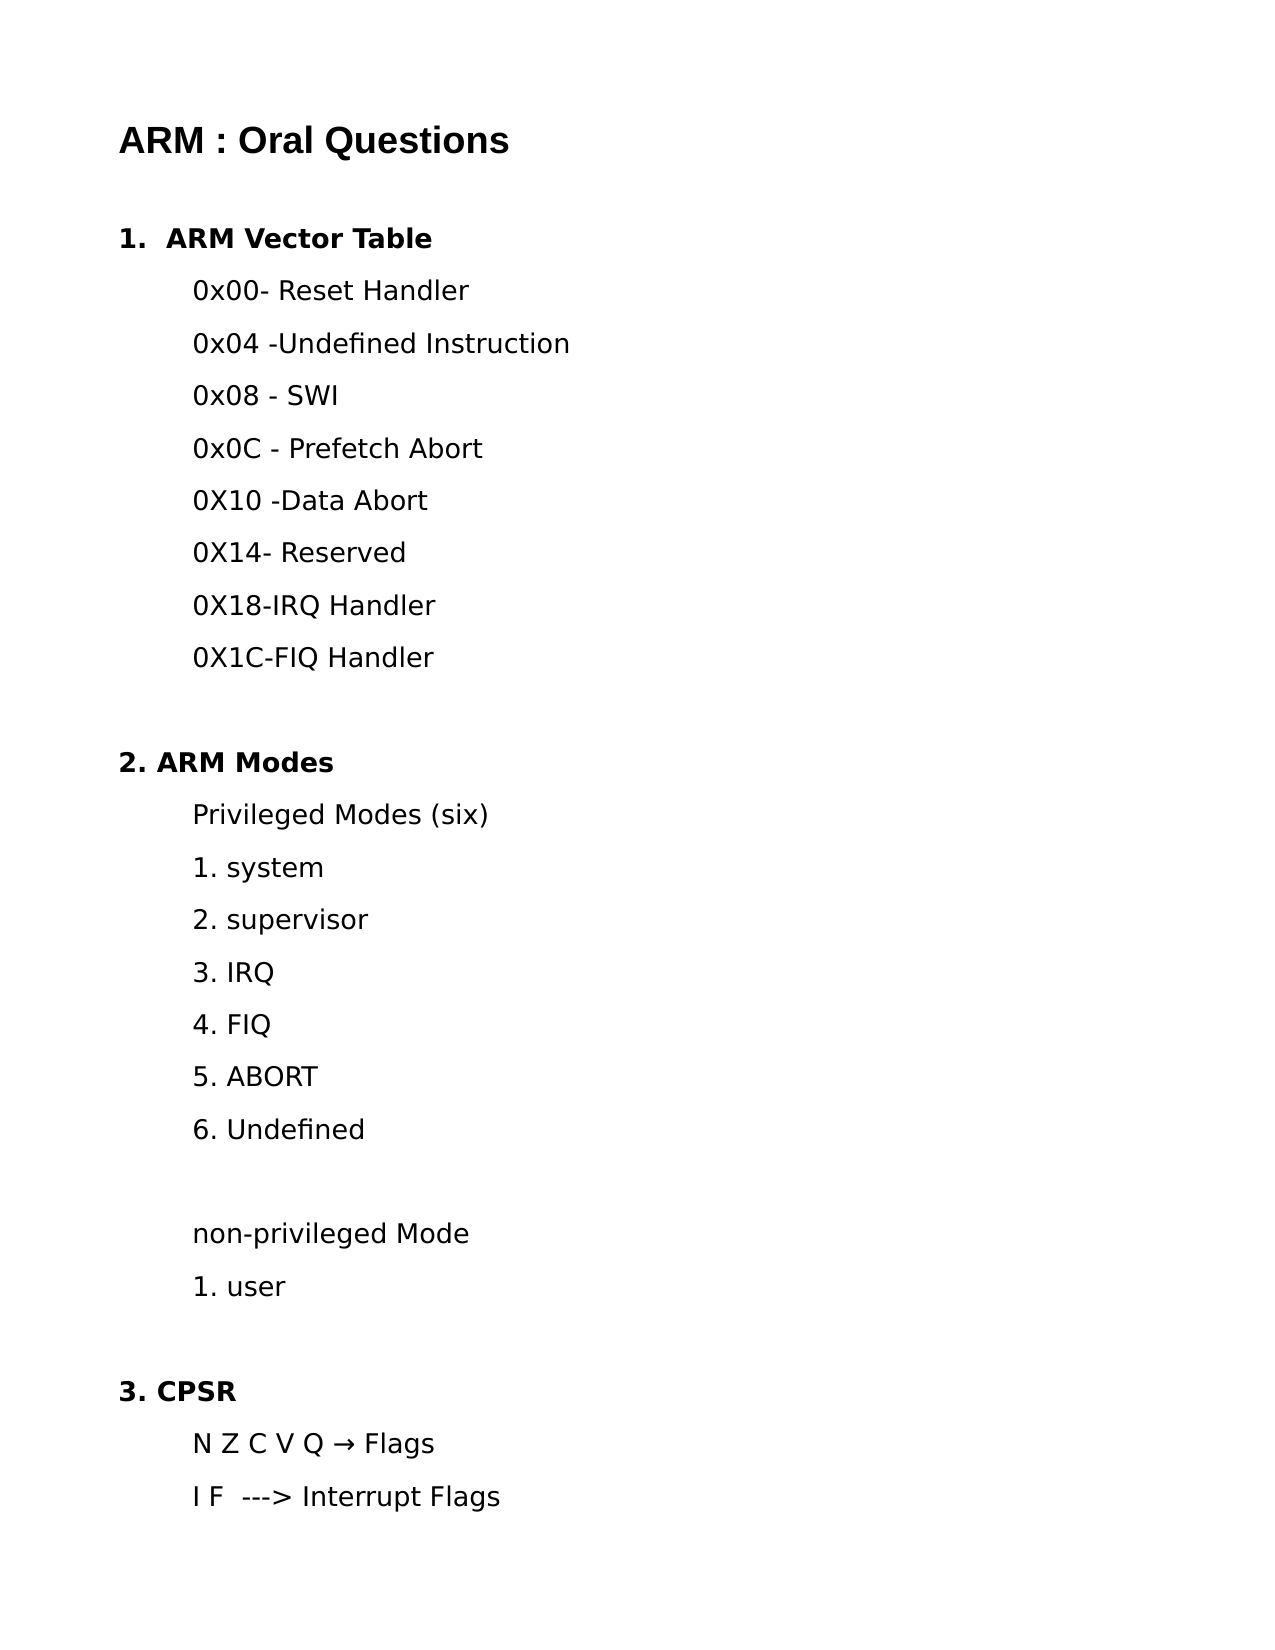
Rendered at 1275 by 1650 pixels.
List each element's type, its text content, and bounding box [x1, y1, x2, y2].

text 0X14- Reserved [118, 538, 1157, 569]
text 5. ABORT [118, 1062, 1157, 1093]
text 3. IRQ [118, 957, 1157, 988]
text 1. user [118, 1271, 1157, 1303]
text 4. FIQ [118, 1009, 1157, 1041]
text N Z C V Q → Flags [118, 1428, 1157, 1460]
text Privileged Modes (six) [118, 800, 1157, 831]
text 0x00- Reset Handler [118, 276, 1157, 307]
text I F ---> Interrupt Flags [118, 1481, 1157, 1512]
text non-privileged Mode [118, 1219, 1157, 1250]
text 1. ARM Vector Table [118, 223, 1157, 255]
text 6. Undefined [118, 1114, 1157, 1146]
text 3. CPSR [118, 1376, 1157, 1408]
text 0X18-IRQ Handler [118, 590, 1157, 622]
text 0X10 -Data Abort [118, 485, 1157, 517]
text 0X1C-FIQ Handler [118, 642, 1157, 674]
text 0x0C - Prefetch Abort [118, 433, 1157, 464]
text 1. system [118, 852, 1157, 884]
text 0x08 - SWI [118, 381, 1157, 412]
subtitle ARM : Oral Questions [118, 118, 1157, 162]
text 0x04 -Undefined Instruction [118, 328, 1157, 360]
text 2. supervisor [118, 904, 1157, 936]
text 2. ARM Modes [118, 747, 1157, 779]
